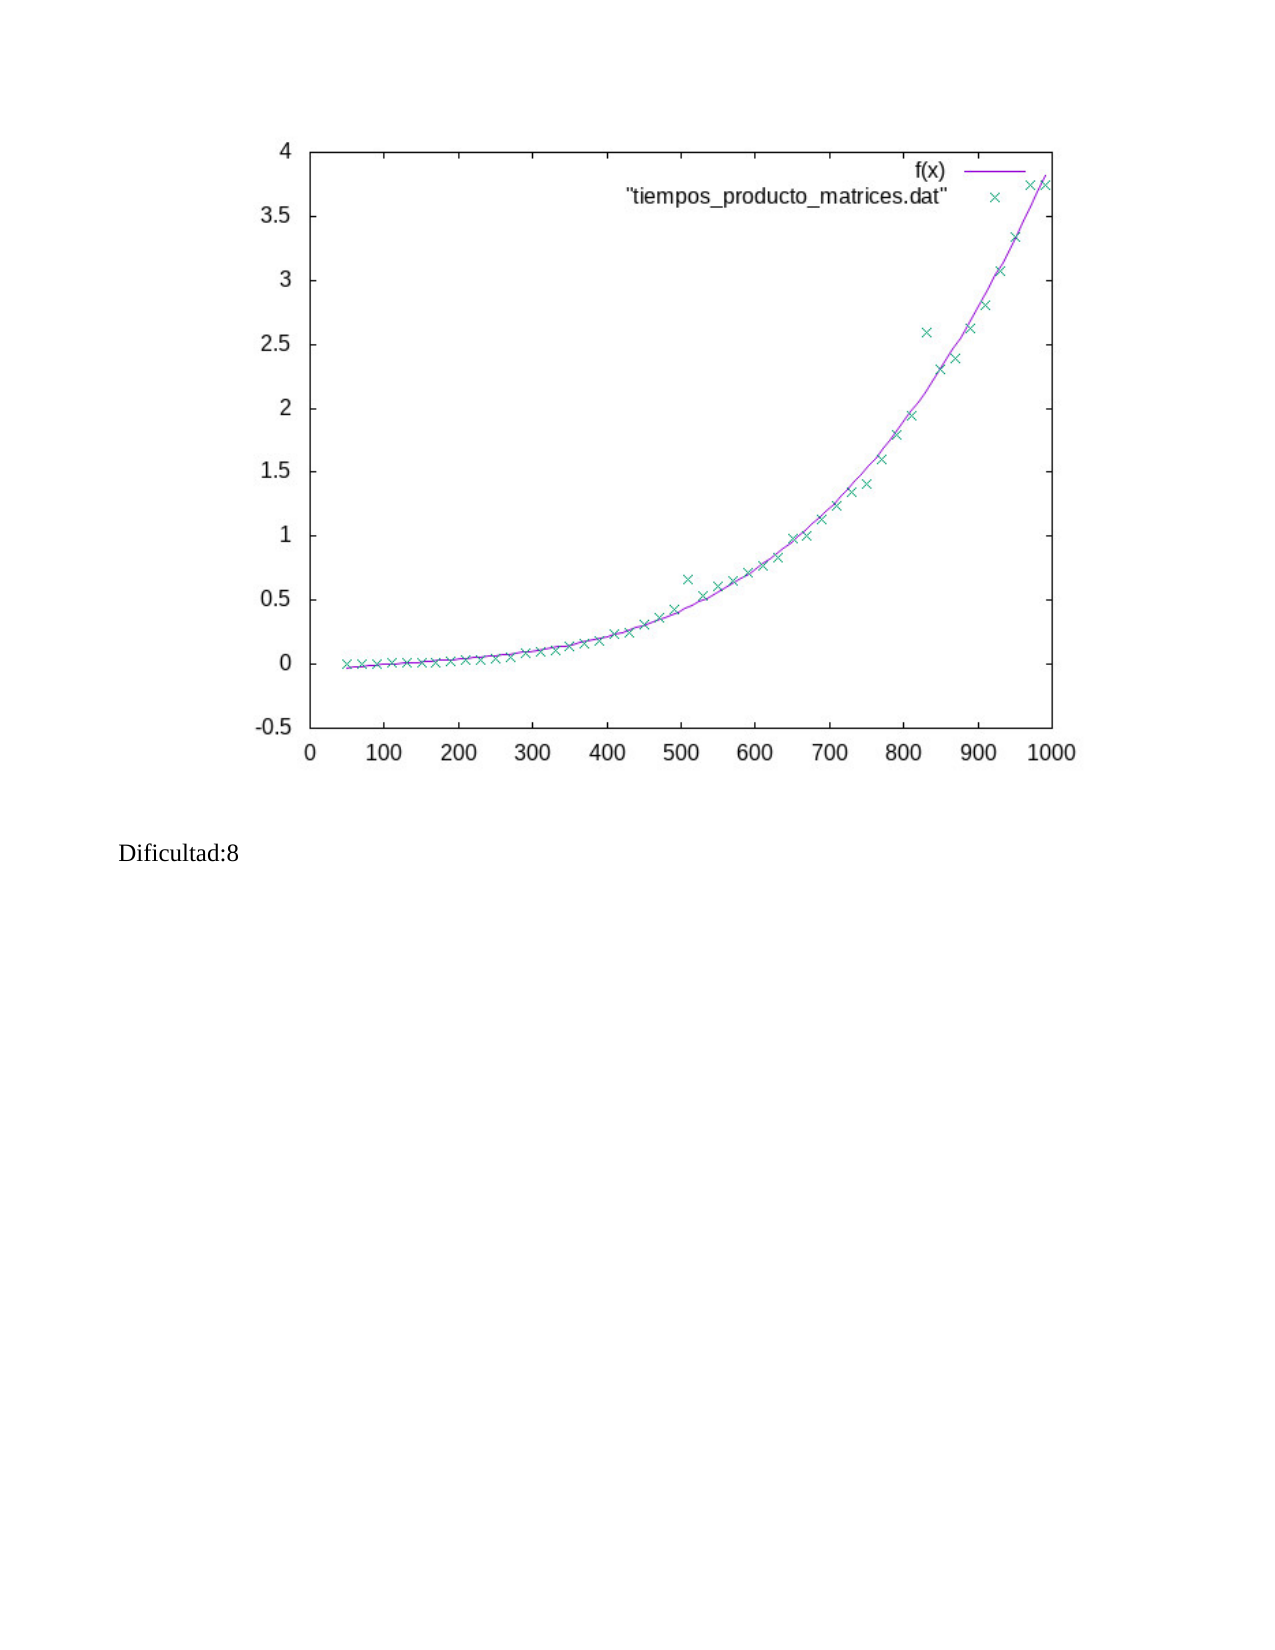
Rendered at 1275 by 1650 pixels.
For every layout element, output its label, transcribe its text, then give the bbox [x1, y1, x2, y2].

picture [221, 126, 1094, 781]
text Dificultad:8 [118, 838, 1157, 867]
